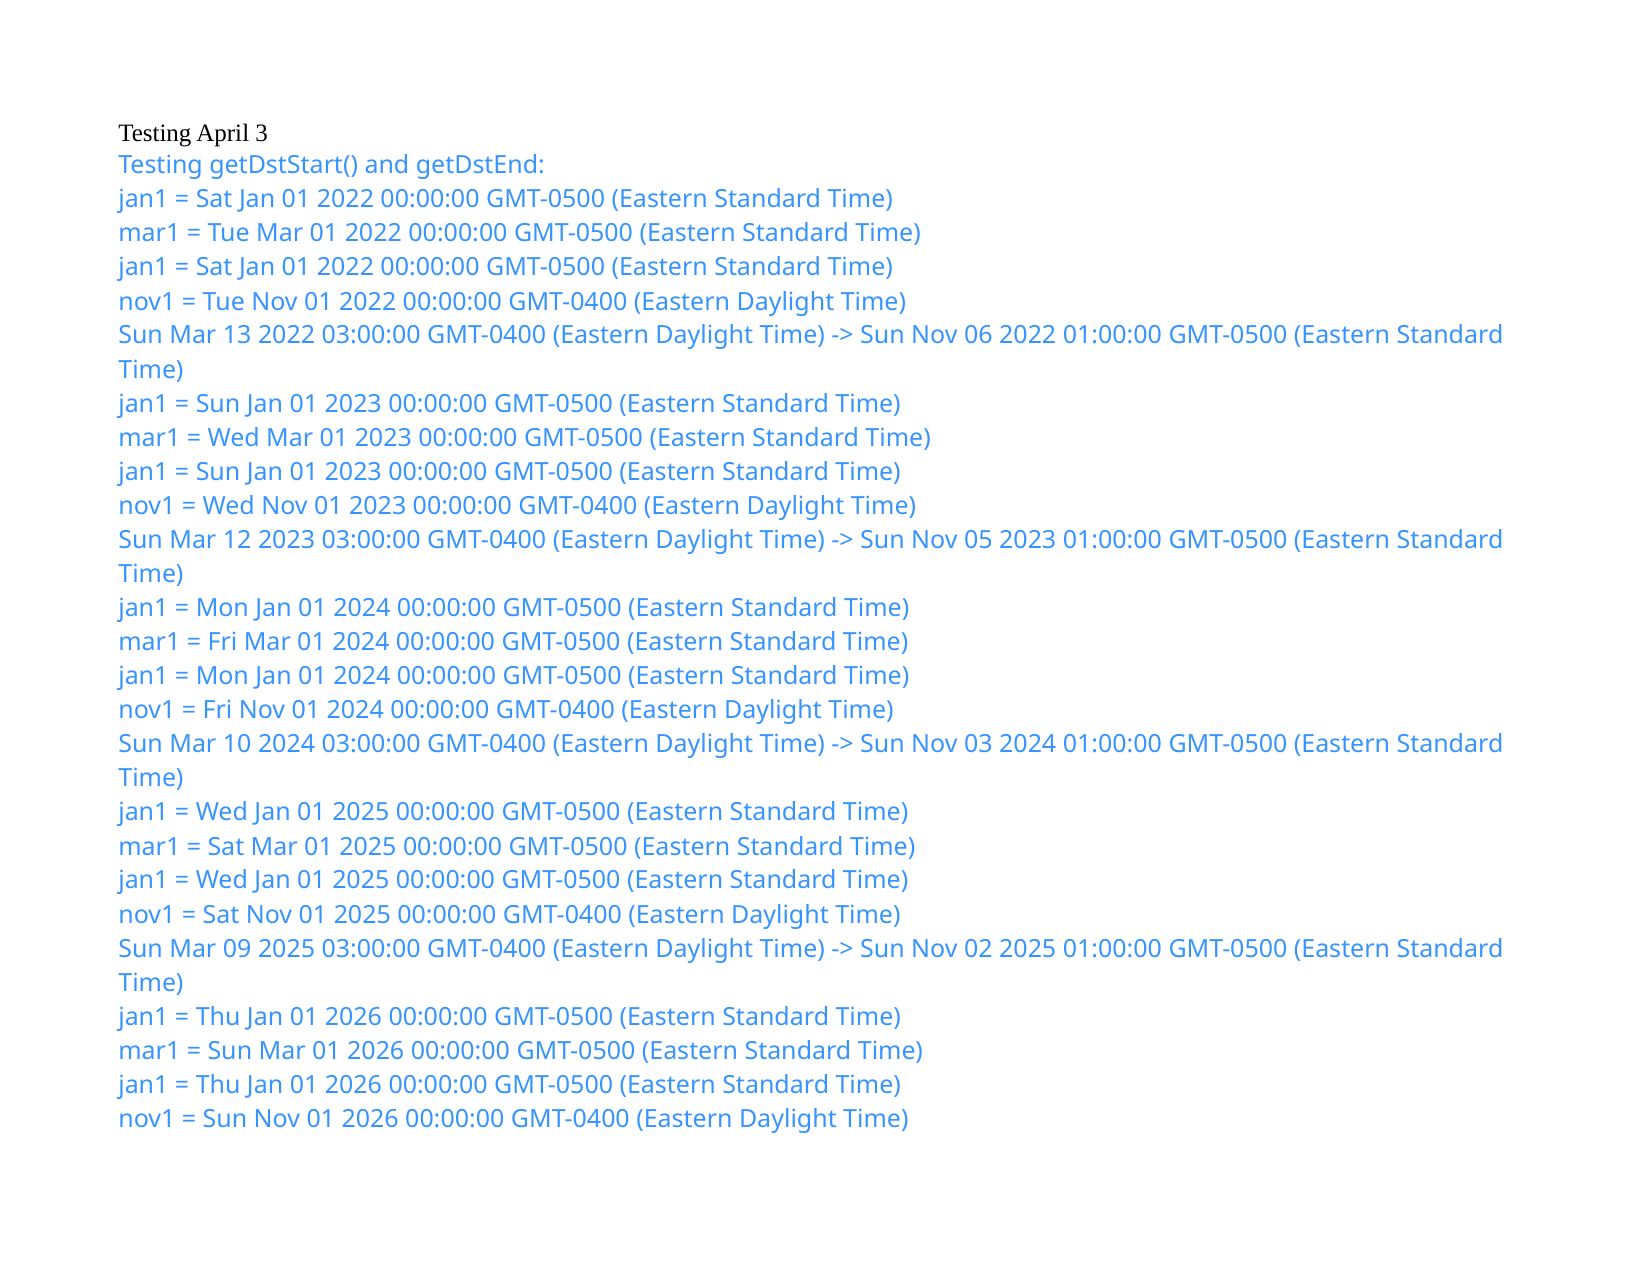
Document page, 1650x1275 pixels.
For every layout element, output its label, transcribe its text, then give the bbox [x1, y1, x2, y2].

text jan1 = Sat Jan 01 2022 00:00:00 GMT-0500 (Eastern Standard Time) [118, 181, 1526, 215]
text nov1 = Wed Nov 01 2023 00:00:00 GMT-0400 (Eastern Daylight Time) [118, 487, 1526, 522]
text nov1 = Sun Nov 01 2026 00:00:00 GMT-0400 (Eastern Daylight Time) [118, 1101, 1526, 1135]
text Sun Mar 10 2024 03:00:00 GMT-0400 (Eastern Daylight Time) -> Sun Nov 03 2024 01:00:00 GMT-0500 (Eastern Standard Time) [118, 726, 1526, 794]
text jan1 = Wed Jan 01 2025 00:00:00 GMT-0500 (Eastern Standard Time) [118, 794, 1526, 828]
text Sun Mar 09 2025 03:00:00 GMT-0400 (Eastern Daylight Time) -> Sun Nov 02 2025 01:00:00 GMT-0500 (Eastern Standard Time) [118, 930, 1526, 998]
text jan1 = Thu Jan 01 2026 00:00:00 GMT-0500 (Eastern Standard Time) [118, 998, 1526, 1032]
text nov1 = Fri Nov 01 2024 00:00:00 GMT-0400 (Eastern Daylight Time) [118, 692, 1526, 726]
text nov1 = Tue Nov 01 2022 00:00:00 GMT-0400 (Eastern Daylight Time) [118, 283, 1526, 317]
text nov1 = Sat Nov 01 2025 00:00:00 GMT-0400 (Eastern Daylight Time) [118, 896, 1526, 930]
text jan1 = Wed Jan 01 2025 00:00:00 GMT-0500 (Eastern Standard Time) [118, 862, 1526, 896]
text jan1 = Sat Jan 01 2022 00:00:00 GMT-0500 (Eastern Standard Time) [118, 249, 1526, 283]
text mar1 = Sat Mar 01 2025 00:00:00 GMT-0500 (Eastern Standard Time) [118, 828, 1526, 862]
text Sun Mar 12 2023 03:00:00 GMT-0400 (Eastern Daylight Time) -> Sun Nov 05 2023 01:00:00 GMT-0500 (Eastern Standard Time) [118, 522, 1526, 590]
text Sun Mar 13 2022 03:00:00 GMT-0400 (Eastern Daylight Time) -> Sun Nov 06 2022 01:00:00 GMT-0500 (Eastern Standard Time) [118, 317, 1526, 385]
text jan1 = Sun Jan 01 2023 00:00:00 GMT-0500 (Eastern Standard Time) [118, 453, 1526, 487]
text jan1 = Sun Jan 01 2023 00:00:00 GMT-0500 (Eastern Standard Time) [118, 385, 1526, 419]
text jan1 = Thu Jan 01 2026 00:00:00 GMT-0500 (Eastern Standard Time) [118, 1067, 1526, 1101]
text jan1 = Mon Jan 01 2024 00:00:00 GMT-0500 (Eastern Standard Time) [118, 658, 1526, 692]
text mar1 = Fri Mar 01 2024 00:00:00 GMT-0500 (Eastern Standard Time) [118, 624, 1526, 658]
text jan1 = Mon Jan 01 2024 00:00:00 GMT-0500 (Eastern Standard Time) [118, 590, 1526, 624]
text mar1 = Tue Mar 01 2022 00:00:00 GMT-0500 (Eastern Standard Time) [118, 215, 1526, 249]
text mar1 = Sun Mar 01 2026 00:00:00 GMT-0500 (Eastern Standard Time) [118, 1032, 1526, 1067]
text Testing April 3 [118, 118, 1532, 147]
text Testing getDstStart() and getDstEnd: [118, 147, 1526, 181]
text mar1 = Wed Mar 01 2023 00:00:00 GMT-0500 (Eastern Standard Time) [118, 419, 1526, 453]
